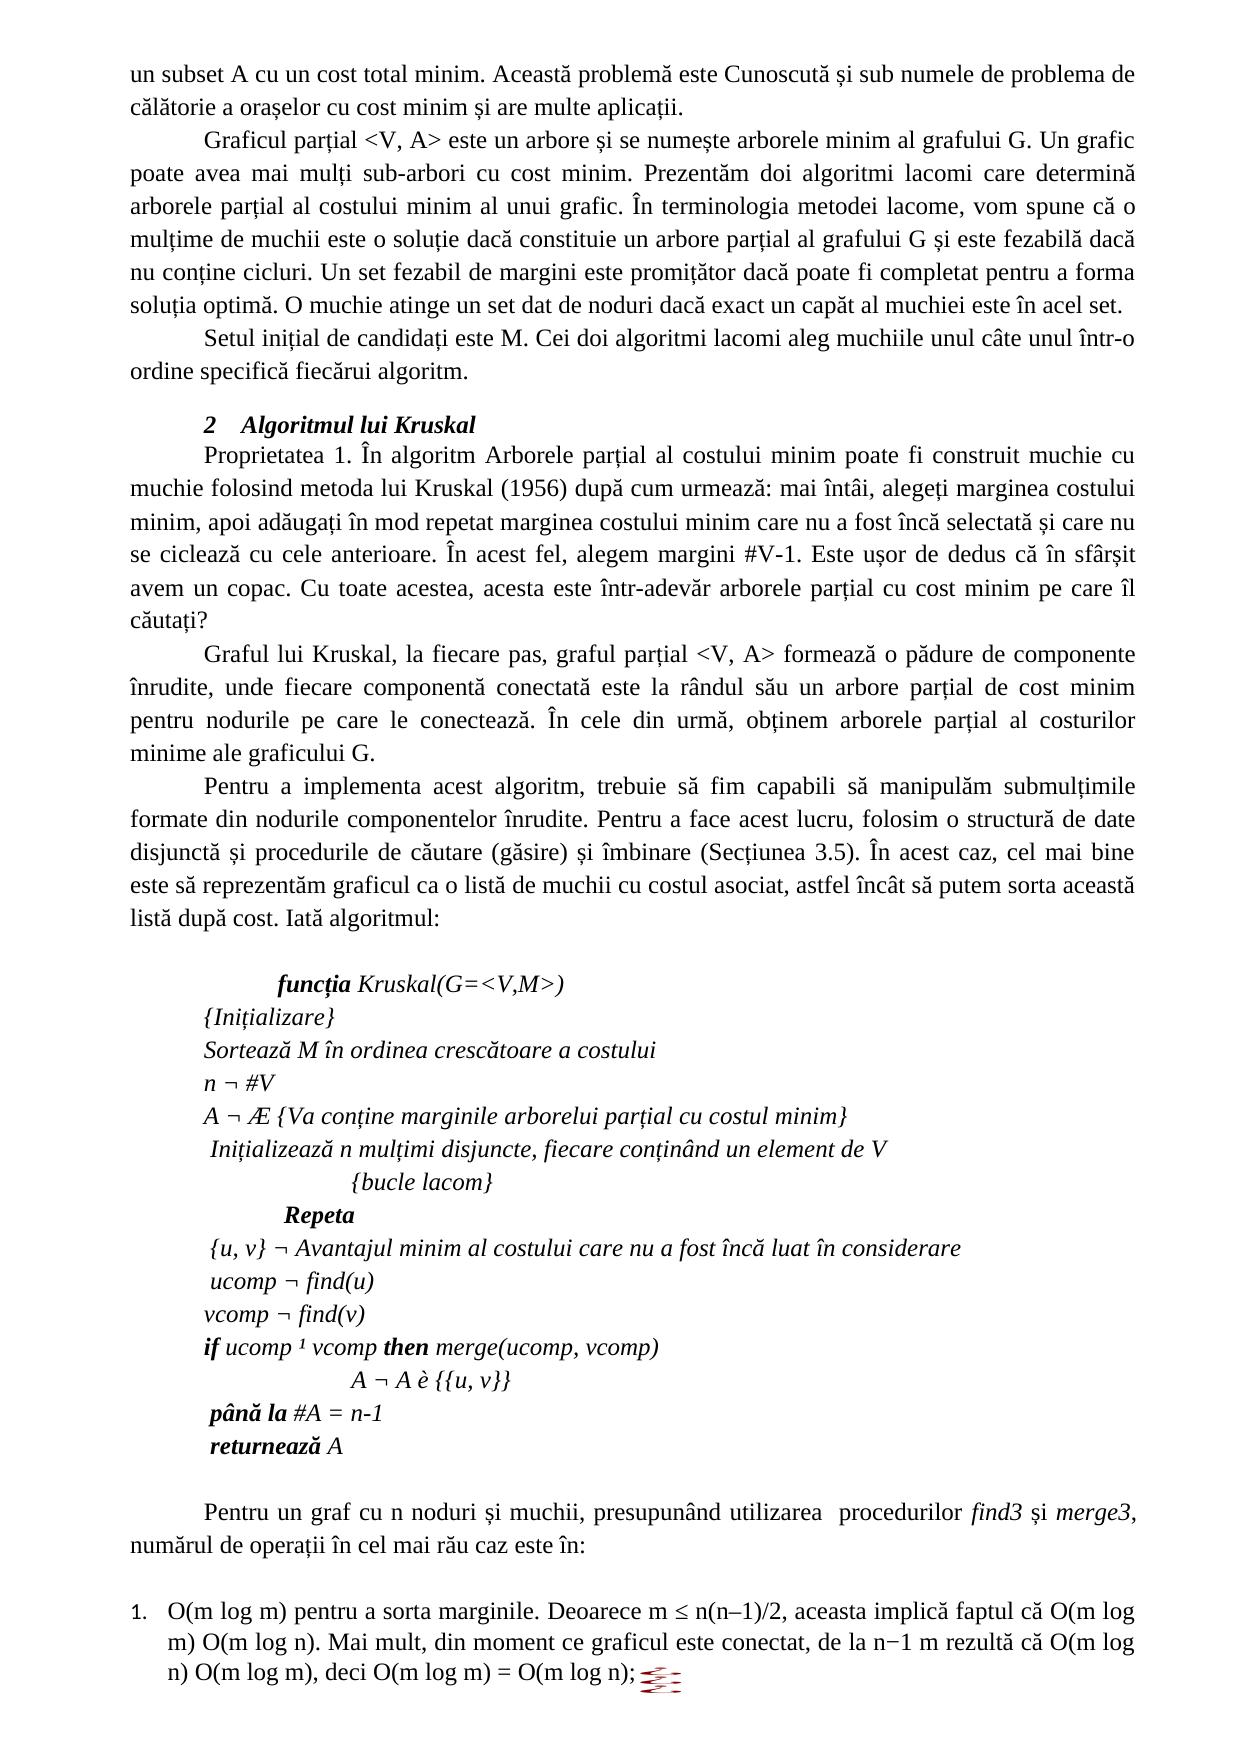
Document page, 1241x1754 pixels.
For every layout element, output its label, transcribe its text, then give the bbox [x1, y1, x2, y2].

text A ¬ Æ {Va conține marginile arborelui parțial cu costul minim} [130, 1101, 1137, 1130]
text Pentru un graf cu n noduri și muchii, presupunând utilizarea procedurilor find3 și merge3, numărul de operații în cel mai rău caz este în: [130, 1497, 1137, 1559]
text vcomp ¬ find(v) [130, 1299, 1137, 1328]
text Pentru a implementa acest algoritm, trebuie să fim capabili să manipulăm submulțimile formate din nodurile componentelor înrudite. Pentru a face acest lucru, folosim o structură de date disjunctă și procedurile de căutare (găsire) și îmbinare (Secțiunea 3.5). În acest caz, cel mai bine este să reprezentăm graficul ca o listă de muchii cu costul asociat, astfel încât să putem sorta această listă după cost. Iată algoritmul: [130, 771, 1137, 932]
text returnează A [130, 1431, 1137, 1460]
text Setul inițial de candidați este M. Cei doi algoritmi lacomi aleg muchiile unul câte unul într-o ordine specifică fiecărui algoritm. [130, 323, 1137, 385]
list Algoritmul lui Kruskal [204, 410, 1137, 439]
text if ucomp ¹ vcomp then merge(ucomp, vcomp) [130, 1332, 1137, 1361]
list O(m log m) pentru a sorta marginile. Deoarece m ≤ n(n–1)/2, aceasta implică faptul că O(m log m) O(m log n). Mai mult, din moment ce graficul este conectat, de la n−1 m rezultă că O(m log n) O(m log m), deci O(m log m) = O(m log n); [130, 1596, 1137, 1694]
text Sortează M în ordinea crescătoare a costului [130, 1035, 1137, 1064]
text {Inițializare} [130, 1002, 1137, 1031]
text până la #A = n-1 [130, 1398, 1137, 1427]
text Repeta [204, 1200, 1137, 1229]
text Inițializează n mulțimi disjuncte, fiecare conținând un element de V [130, 1134, 1137, 1163]
text A ¬ A è {{u, v}} [277, 1365, 1137, 1394]
text funcția Kruskal(G=<V,M>) [204, 969, 1137, 998]
text Proprietatea 1. În algoritm Arborele parțial al costului minim poate fi construit muchie cu muchie folosind metoda lui Kruskal (1956) după cum urmează: mai întâi, alegeți marginea costului minim, apoi adăugați în mod repetat marginea costului minim care nu a fost încă selectată și care nu se ciclează cu cele anterioare. În acest fel, alegem margini #V-1. Este ușor de dedus că în sfârșit avem un copac. Cu toate acestea, acesta este într-adevăr arborele parțial cu cost minim pe care îl căutați? [130, 441, 1137, 634]
text n ¬ #V [130, 1068, 1137, 1097]
text {u, v} ¬ Avantajul minim al costului care nu a fost încă luat în considerare [130, 1233, 1137, 1262]
text un subset A cu un cost total minim. Această problemă este Cunoscută și sub numele de problema de călătorie a orașelor cu cost minim și are multe aplicații. [130, 59, 1137, 121]
text Graful lui Kruskal, la fiecare pas, graful parțial <V, A> formează o pădure de componente înrudite, unde fiecare componentă conectată este la rândul său un arbore parțial de cost minim pentru nodurile pe care le conectează. În cele din urmă, obținem arborele parțial al costurilor minime ale graficului G. [130, 639, 1137, 766]
text Graficul parțial <V, A> este un arbore și se numește arborele minim al grafului G. Un grafic poate avea mai mulți sub-arbori cu cost minim. Prezentăm doi algoritmi lacomi care determină arborele parțial al costului minim al unui grafic. În terminologia metodei lacome, vom spune că o mulțime de muchii este o soluție dacă constituie un arbore parțial al grafului G și este fezabilă dacă nu conține cicluri. Un set fezabil de margini este promițător dacă poate fi completat pentru a forma soluția optimă. O muchie atinge un set dat de noduri dacă exact un capăt al muchiei este în acel set. [130, 125, 1137, 319]
text ucomp ¬ find(u) [130, 1266, 1137, 1295]
text {bucle lacom} [277, 1167, 1137, 1196]
